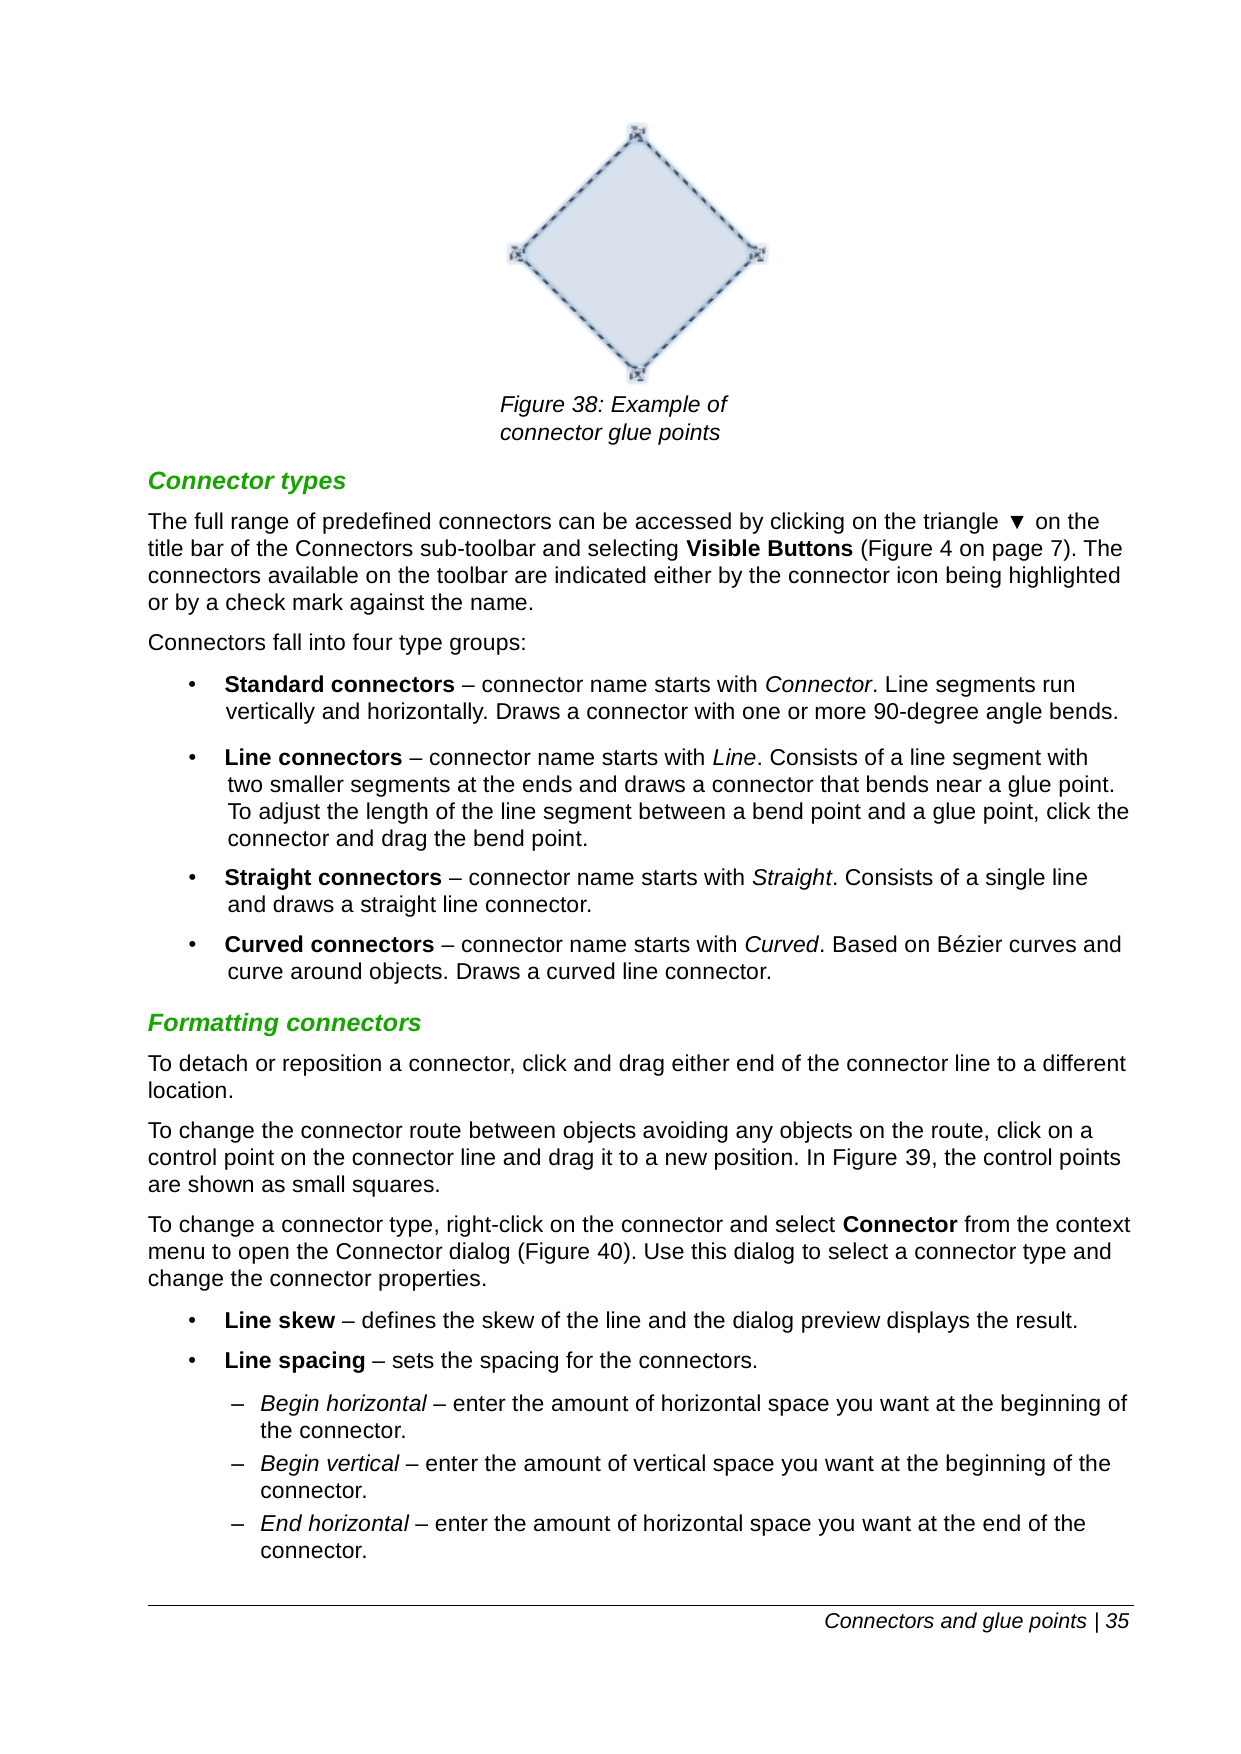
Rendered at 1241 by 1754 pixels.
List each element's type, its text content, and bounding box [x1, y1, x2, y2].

picture [499, 118, 782, 391]
list Standard connectors – connector name starts with Connector. Line segments run vertically and horizontally. Draws a connector with one or more 90-degree angle bends. [185, 667, 1134, 727]
list Line skew – defines the skew of the line and the dialog preview displays the result. [185, 1304, 1134, 1334]
list End horizontal – enter the amount of horizontal space you want at the end of the connector. [231, 1510, 1134, 1564]
text To change a connector type, right-click on the connector and select Connector from the context menu to open the Connector dialog (Figure 40). Use this dialog to select a connector type and change the connector properties. [148, 1210, 1134, 1291]
subtitle Connector types [148, 466, 1134, 494]
text To change the connector route between objects avoiding any objects on the route, click on a control point on the connector line and drag it to a new position. In Figure 39, the control points are shown as small squares. [148, 1116, 1134, 1198]
list Curved connectors – connector name starts with Curved. Based on Bézier curves and curve around objects. Draws a curved line connector. [185, 927, 1134, 987]
text The full range of predefined connectors can be accessed by clicking on the triangle ▼ on the title bar of the Connectors sub-toolbar and selecting Visible Buttons (Figure 4 on page 7). The connectors available on the toolbar are indicated either by the connector icon being highlighted or by a check mark against the name. [148, 507, 1134, 615]
list Line connectors – connector name starts with Line. Consists of a line segment with two smaller segments at the ends and draws a connector that bends near a glue point. To adjust the length of the line segment between a bend point and a glue point, click the connector and drag the bend point. [185, 740, 1134, 851]
text Figure 38: Example of connector glue points [500, 391, 782, 445]
list Line spacing – sets the spacing for the connectors. [185, 1343, 1134, 1376]
list Straight connectors – connector name starts with Straight. Consists of a single line and draws a straight line connector. [185, 861, 1134, 918]
subtitle Formatting connectors [148, 1008, 1134, 1037]
list Begin vertical – enter the amount of vertical space you want at the beginning of the connector. [231, 1449, 1134, 1503]
list Begin horizontal – enter the amount of horizontal space you want at the beginning of the connector. [231, 1389, 1134, 1443]
text To detach or reposition a connector, click and drag either end of the connector line to a different location. [148, 1050, 1134, 1104]
text Connectors fall into four type groups: [148, 628, 1134, 655]
